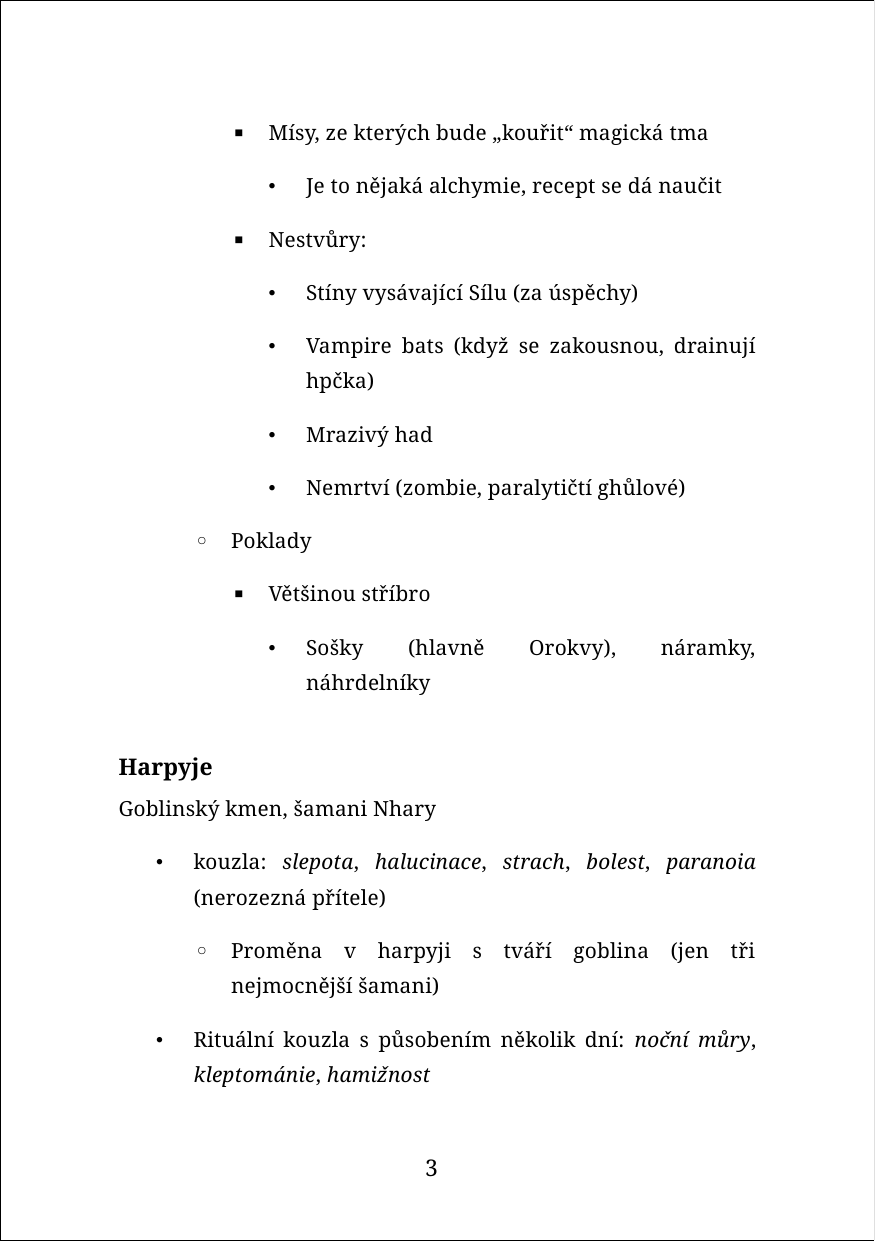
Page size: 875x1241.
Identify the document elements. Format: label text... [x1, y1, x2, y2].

text Goblinský kmen, šamani Nhary [118, 794, 756, 823]
list Nemrtví (zombie, paralytičtí ghůlové) [268, 473, 756, 502]
subtitle Harpyje [118, 751, 756, 782]
list Stíny vysávající Sílu (za úspěchy) [268, 278, 756, 306]
list Mísy, ze kterých bude „kouřit“ magická tma [231, 118, 756, 147]
list Nestvůry: [231, 225, 756, 253]
list Je to nějaká alchymie, recept se dá naučit [268, 171, 756, 200]
list Mrazivý had [268, 420, 756, 448]
list Sošky (hlavně Orokvy), náramky, náhrdelníky [268, 633, 756, 697]
list Většinou stříbro [231, 579, 756, 608]
list Poklady [193, 526, 756, 555]
list Proměna v harpyji s tváří goblina (jen tři nejmocnější šamani) [193, 936, 756, 1000]
list Vampire bats (když se zakousnou, drainují hpčka) [268, 331, 756, 395]
list Rituální kouzla s působením několik dní: noční můry, kleptománie, hamižnost [156, 1025, 756, 1089]
list kouzla: slepota, halucinace, strach, bolest, paranoia (nerozezná přítele) [156, 847, 756, 911]
